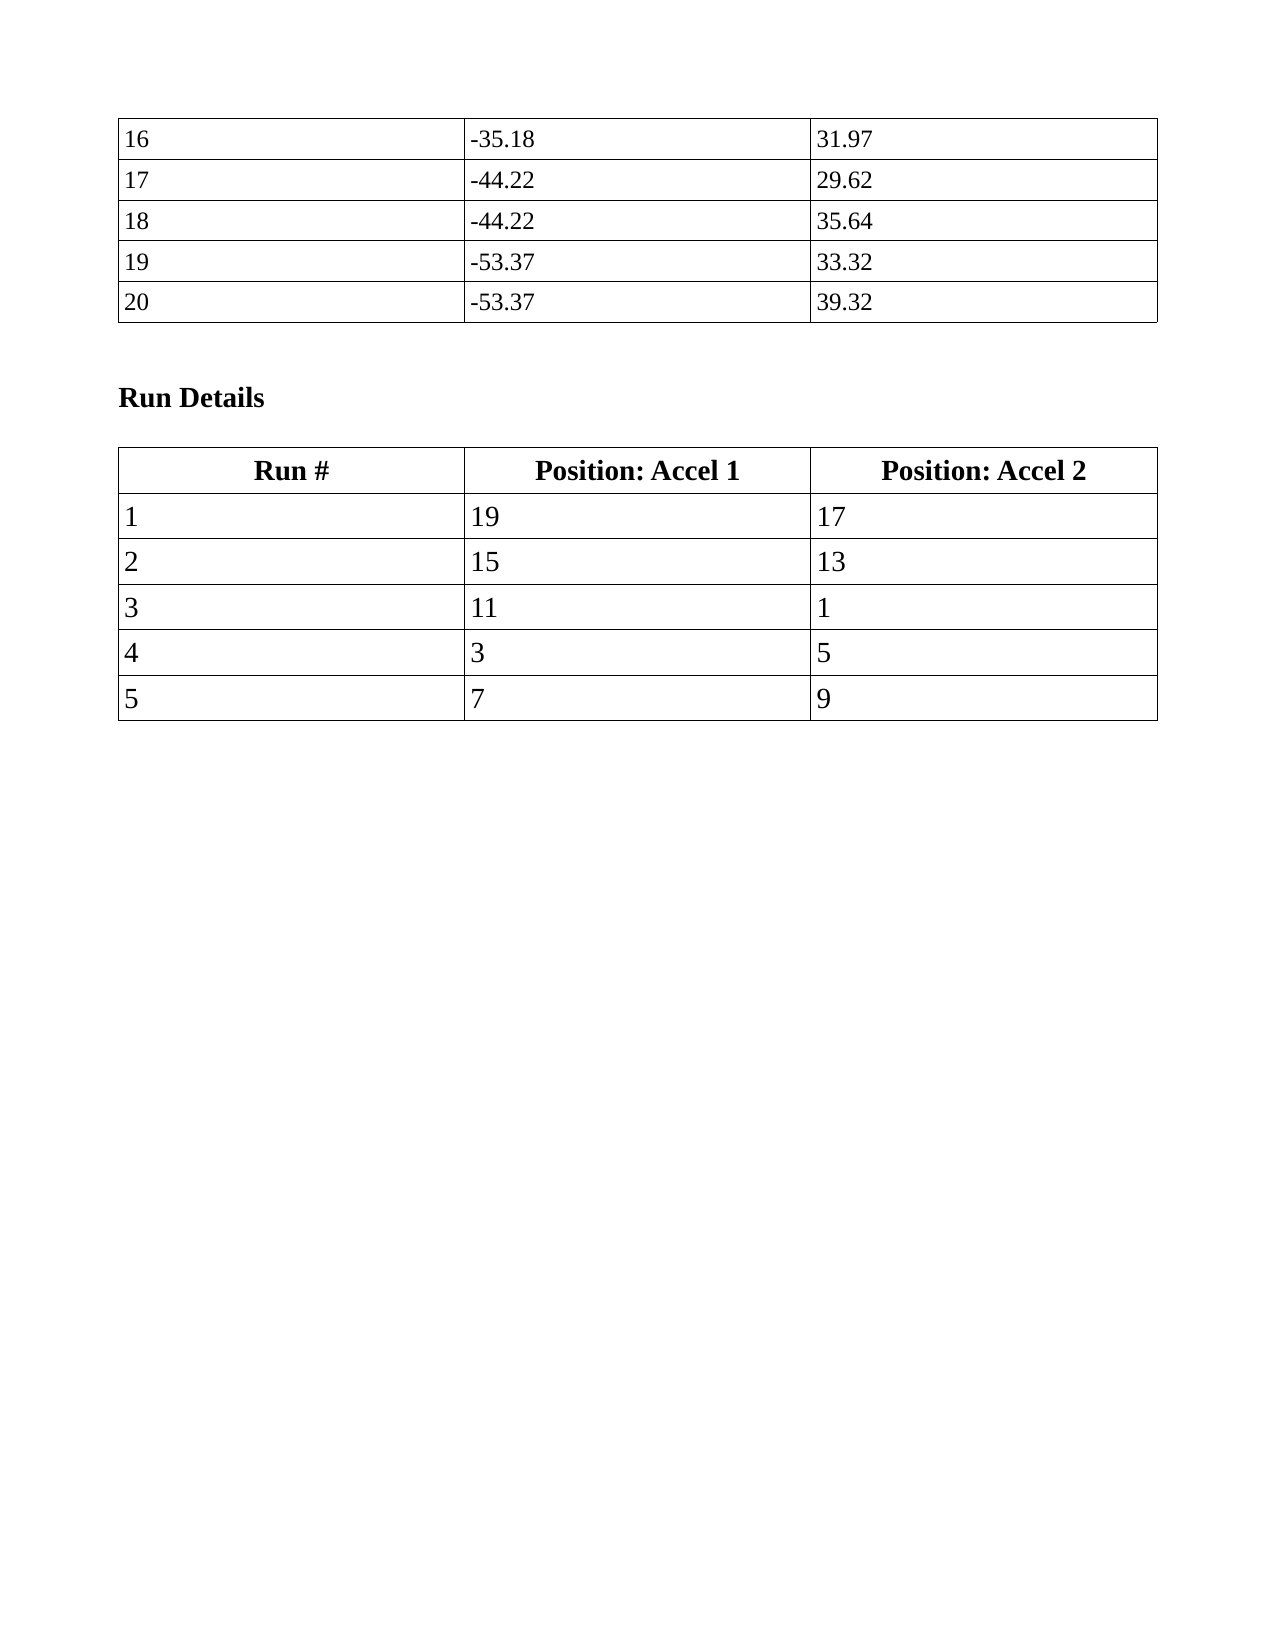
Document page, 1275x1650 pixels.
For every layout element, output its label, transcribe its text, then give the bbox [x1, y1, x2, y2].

table_cell 4 [119, 630, 464, 674]
table_cell 15 [465, 539, 810, 583]
table_cell -44.22 [465, 160, 810, 199]
table_cell 39.32 [811, 282, 1157, 322]
table_cell -44.22 [465, 201, 810, 240]
table_header Position: Accel 1 [465, 448, 810, 492]
table_cell 2 [119, 539, 464, 583]
table_header Run # [119, 448, 464, 492]
table_cell -53.37 [465, 241, 810, 281]
table_cell 33.32 [811, 241, 1157, 281]
table_cell 11 [465, 585, 810, 629]
table_cell 5 [119, 676, 464, 720]
table_cell 35.64 [811, 201, 1157, 240]
table_cell -53.37 [465, 282, 810, 322]
table_cell 3 [119, 585, 464, 629]
table_cell 16 [119, 119, 464, 159]
table_cell 7 [465, 676, 810, 720]
table_cell 29.62 [811, 160, 1157, 199]
table_cell 9 [811, 676, 1157, 720]
table_cell 18 [119, 201, 464, 240]
table_cell 20 [119, 282, 464, 322]
table_cell 1 [119, 494, 464, 538]
table_cell 17 [119, 160, 464, 199]
table_cell 17 [811, 494, 1157, 538]
table_cell 5 [811, 630, 1157, 674]
table_cell 1 [811, 585, 1157, 629]
table_cell -35.18 [465, 119, 810, 159]
table_cell 3 [465, 630, 810, 674]
table_cell 19 [465, 494, 810, 538]
table_cell 13 [811, 539, 1157, 583]
table_cell 19 [119, 241, 464, 281]
text Run Details [118, 380, 1157, 413]
table_cell 31.97 [811, 119, 1157, 159]
table_header Position: Accel 2 [811, 448, 1157, 492]
